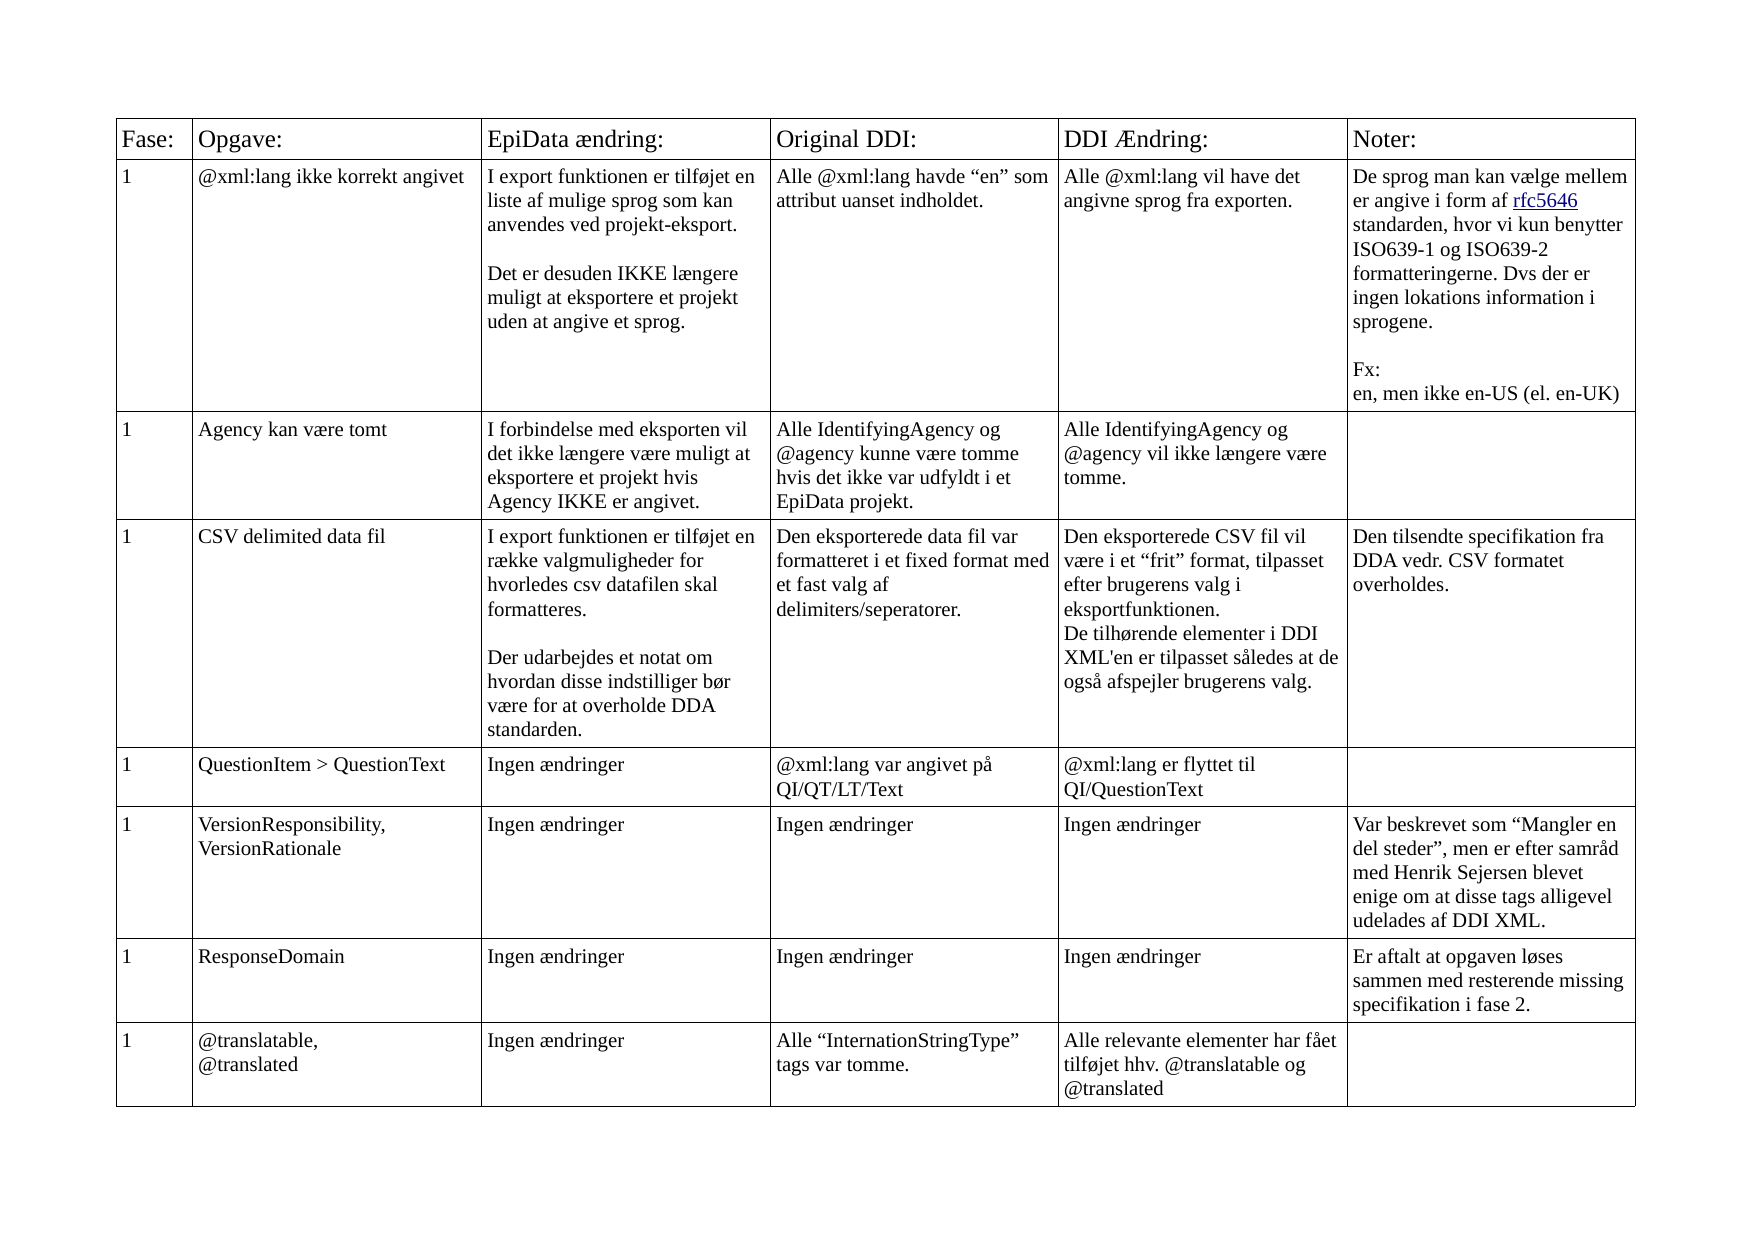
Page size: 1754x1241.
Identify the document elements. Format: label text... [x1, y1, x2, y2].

table_header Fase: [117, 119, 192, 158]
table_cell Ingen ændringer [482, 748, 770, 806]
table_cell 1 [117, 160, 192, 411]
table_cell Alle “InternationStringType” tags var tomme. [771, 1023, 1058, 1106]
table_header Original DDI: [771, 119, 1058, 158]
table_cell 1 [117, 520, 192, 747]
table_cell 1 [117, 807, 192, 938]
table_cell [1348, 748, 1635, 806]
table_cell Ingen ændringer [771, 939, 1058, 1022]
table_cell 1 [117, 412, 192, 518]
table_cell Alle @xml:lang havde “en” som attribut uanset indholdet. [771, 160, 1058, 411]
table_header DDI Ændring: [1059, 119, 1347, 158]
table_cell ResponseDomain [193, 939, 481, 1022]
table_cell Ingen ændringer [482, 807, 770, 938]
table_cell I export funktionen er tilføjet en række valgmuligheder for hvorledes csv datafilen skal formatteres. Der udarbejdes et notat om hvordan disse indstilliger bør være for at overholde DDA standarden. [482, 520, 770, 747]
table_cell I forbindelse med eksporten vil det ikke længere være muligt at eksportere et projekt hvis Agency IKKE er angivet. [482, 412, 770, 518]
table_header Opgave: [193, 119, 481, 158]
table_cell 1 [117, 748, 192, 806]
table_cell CSV delimited data fil [193, 520, 481, 747]
table_cell 1 [117, 939, 192, 1022]
table_cell Alle @xml:lang vil have det angivne sprog fra exporten. [1059, 160, 1347, 411]
table_cell Den eksporterede CSV fil vil være i et “frit” format, tilpasset efter brugerens valg i eksportfunktionen. De tilhørende elementer i DDI XML'en er tilpasset således at de også afspejler brugerens valg. [1059, 520, 1347, 747]
table_cell Den eksporterede data fil var formatteret i et fixed format med et fast valg af delimiters/seperatorer. [771, 520, 1058, 747]
table_cell QuestionItem > QuestionText [193, 748, 481, 806]
table_cell @xml:lang er flyttet til QI/QuestionText [1059, 748, 1347, 806]
table_cell Var beskrevet som “Mangler en del steder”, men er efter samråd med Henrik Sejersen blevet enige om at disse tags alligevel udelades af DDI XML. [1348, 807, 1635, 938]
table_header EpiData ændring: [482, 119, 770, 158]
table_cell @translatable, @translated [193, 1023, 481, 1106]
table_cell [1348, 412, 1635, 518]
table_cell Ingen ændringer [771, 807, 1058, 938]
table_cell [1348, 1023, 1635, 1106]
table_cell Ingen ændringer [1059, 939, 1347, 1022]
table_cell 1 [117, 1023, 192, 1106]
table_cell @xml:lang var angivet på QI/QT/LT/Text [771, 748, 1058, 806]
table_cell Alle relevante elementer har fået tilføjet hhv. @translatable og @translated [1059, 1023, 1347, 1106]
table_cell Ingen ændringer [482, 939, 770, 1022]
table_cell Ingen ændringer [1059, 807, 1347, 938]
table_cell Ingen ændringer [482, 1023, 770, 1106]
table_cell Er aftalt at opgaven løses sammen med resterende missing specifikation i fase 2. [1348, 939, 1635, 1022]
table_cell Alle IdentifyingAgency og @agency vil ikke længere være tomme. [1059, 412, 1347, 518]
table_cell VersionResponsibility, VersionRationale [193, 807, 481, 938]
table_cell @xml:lang ikke korrekt angivet [193, 160, 481, 411]
table_cell I export funktionen er tilføjet en liste af mulige sprog som kan anvendes ved projekt-eksport. Det er desuden IKKE længere muligt at eksportere et projekt uden at angive et sprog. [482, 160, 770, 411]
table_cell Den tilsendte specifikation fra DDA vedr. CSV formatet overholdes. [1348, 520, 1635, 747]
table_cell Alle IdentifyingAgency og @agency kunne være tomme hvis det ikke var udfyldt i et EpiData projekt. [771, 412, 1058, 518]
table_cell Agency kan være tomt [193, 412, 481, 518]
table_header Noter: [1348, 119, 1635, 158]
table_cell De sprog man kan vælge mellem er angive i form af rfc5646 standarden, hvor vi kun benytter ISO639-1 og ISO639-2 formatteringerne. Dvs der er ingen lokations information i sprogene. Fx: en, men ikke en-US (el. en-UK) [1348, 160, 1635, 411]
